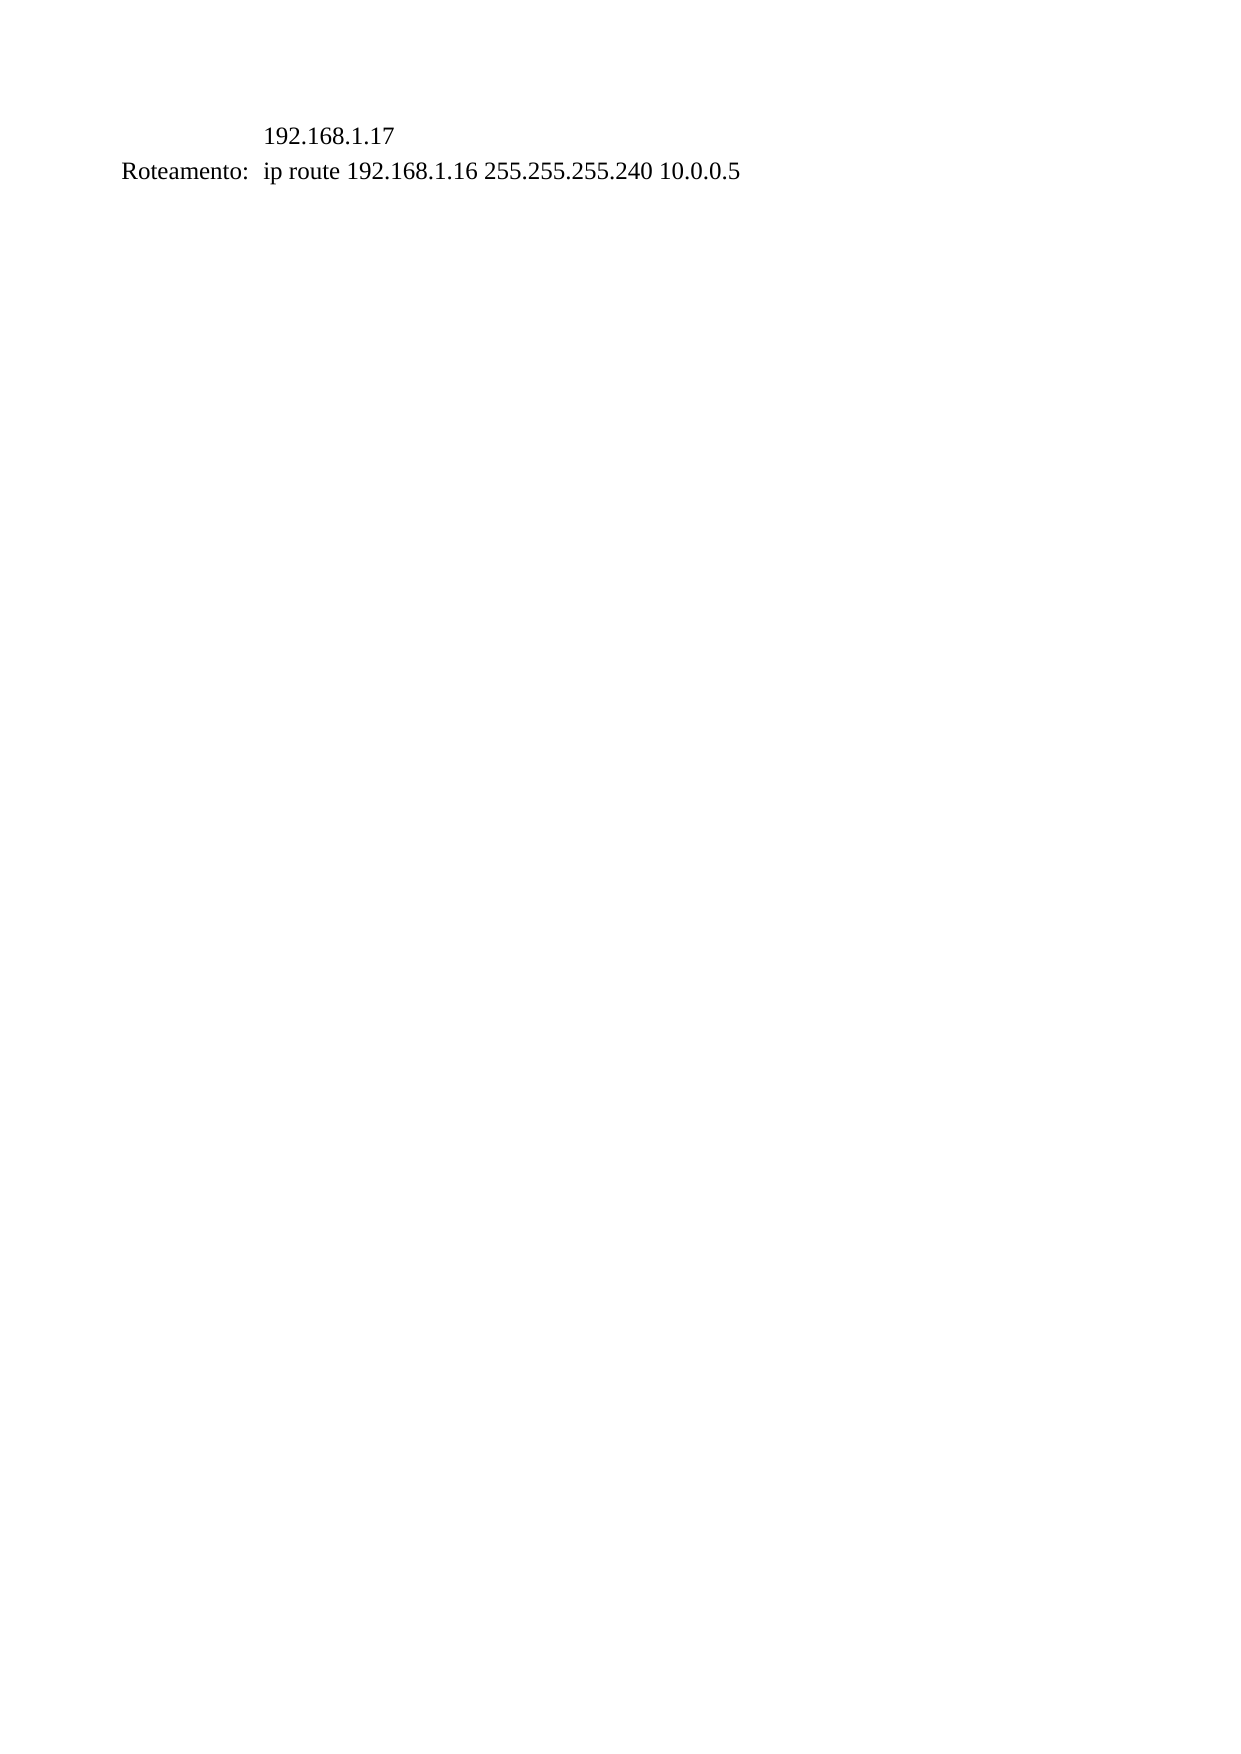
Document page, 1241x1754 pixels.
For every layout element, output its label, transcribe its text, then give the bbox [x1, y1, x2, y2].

table_cell Roteamento: [118, 153, 260, 188]
table_cell [118, 118, 260, 153]
table_cell 192.168.1.17 [260, 118, 1033, 153]
table_cell ip route 192.168.1.16 255.255.255.240 10.0.0.5 [260, 153, 1033, 188]
